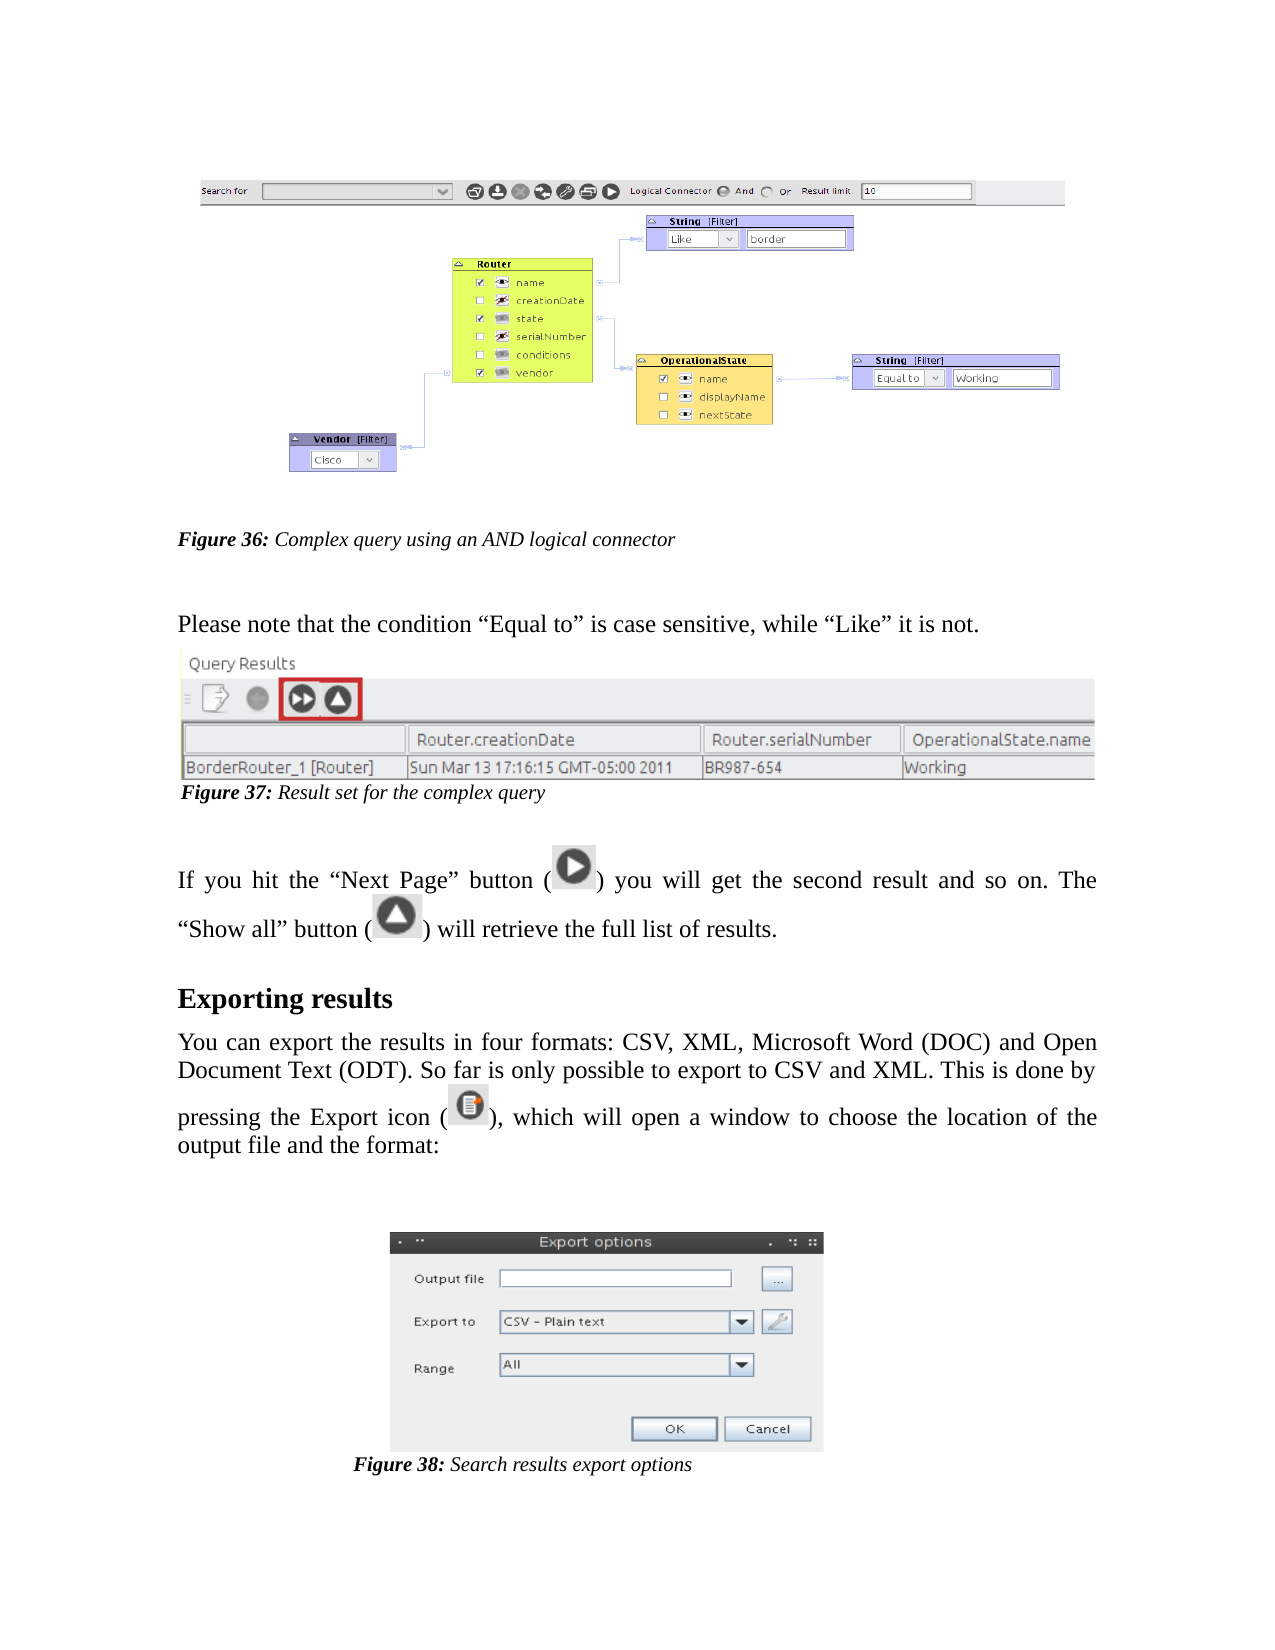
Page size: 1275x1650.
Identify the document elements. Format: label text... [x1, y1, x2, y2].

text Please note that the condition “Equal to” is case sensitive, while “Like” it is not. [177, 609, 1098, 638]
list Complex query using an AND logical connector [177, 190, 1098, 551]
text You can export the results in four formats: CSV, XML, Microsoft Word (DOC) and Open Document Text (ODT). So far is only possible to export to CSV and XML. This is done by pressing the Export icon (), which will open a window to choose the location of the output file and the format: [177, 1027, 1098, 1159]
list Result set for the complex query [181, 780, 1094, 804]
list Search results export options [353, 1232, 857, 1476]
picture [372, 894, 423, 938]
subtitle Exporting results [177, 981, 1098, 1014]
picture [552, 845, 596, 889]
text If you hit the “Next Page” button () you will get the second result and so on. The “Show all” button () will retrieve the full list of results. [177, 845, 1098, 943]
picture [180, 650, 1095, 780]
picture [196, 177, 1079, 527]
picture [389, 1232, 824, 1452]
picture [448, 1084, 489, 1125]
